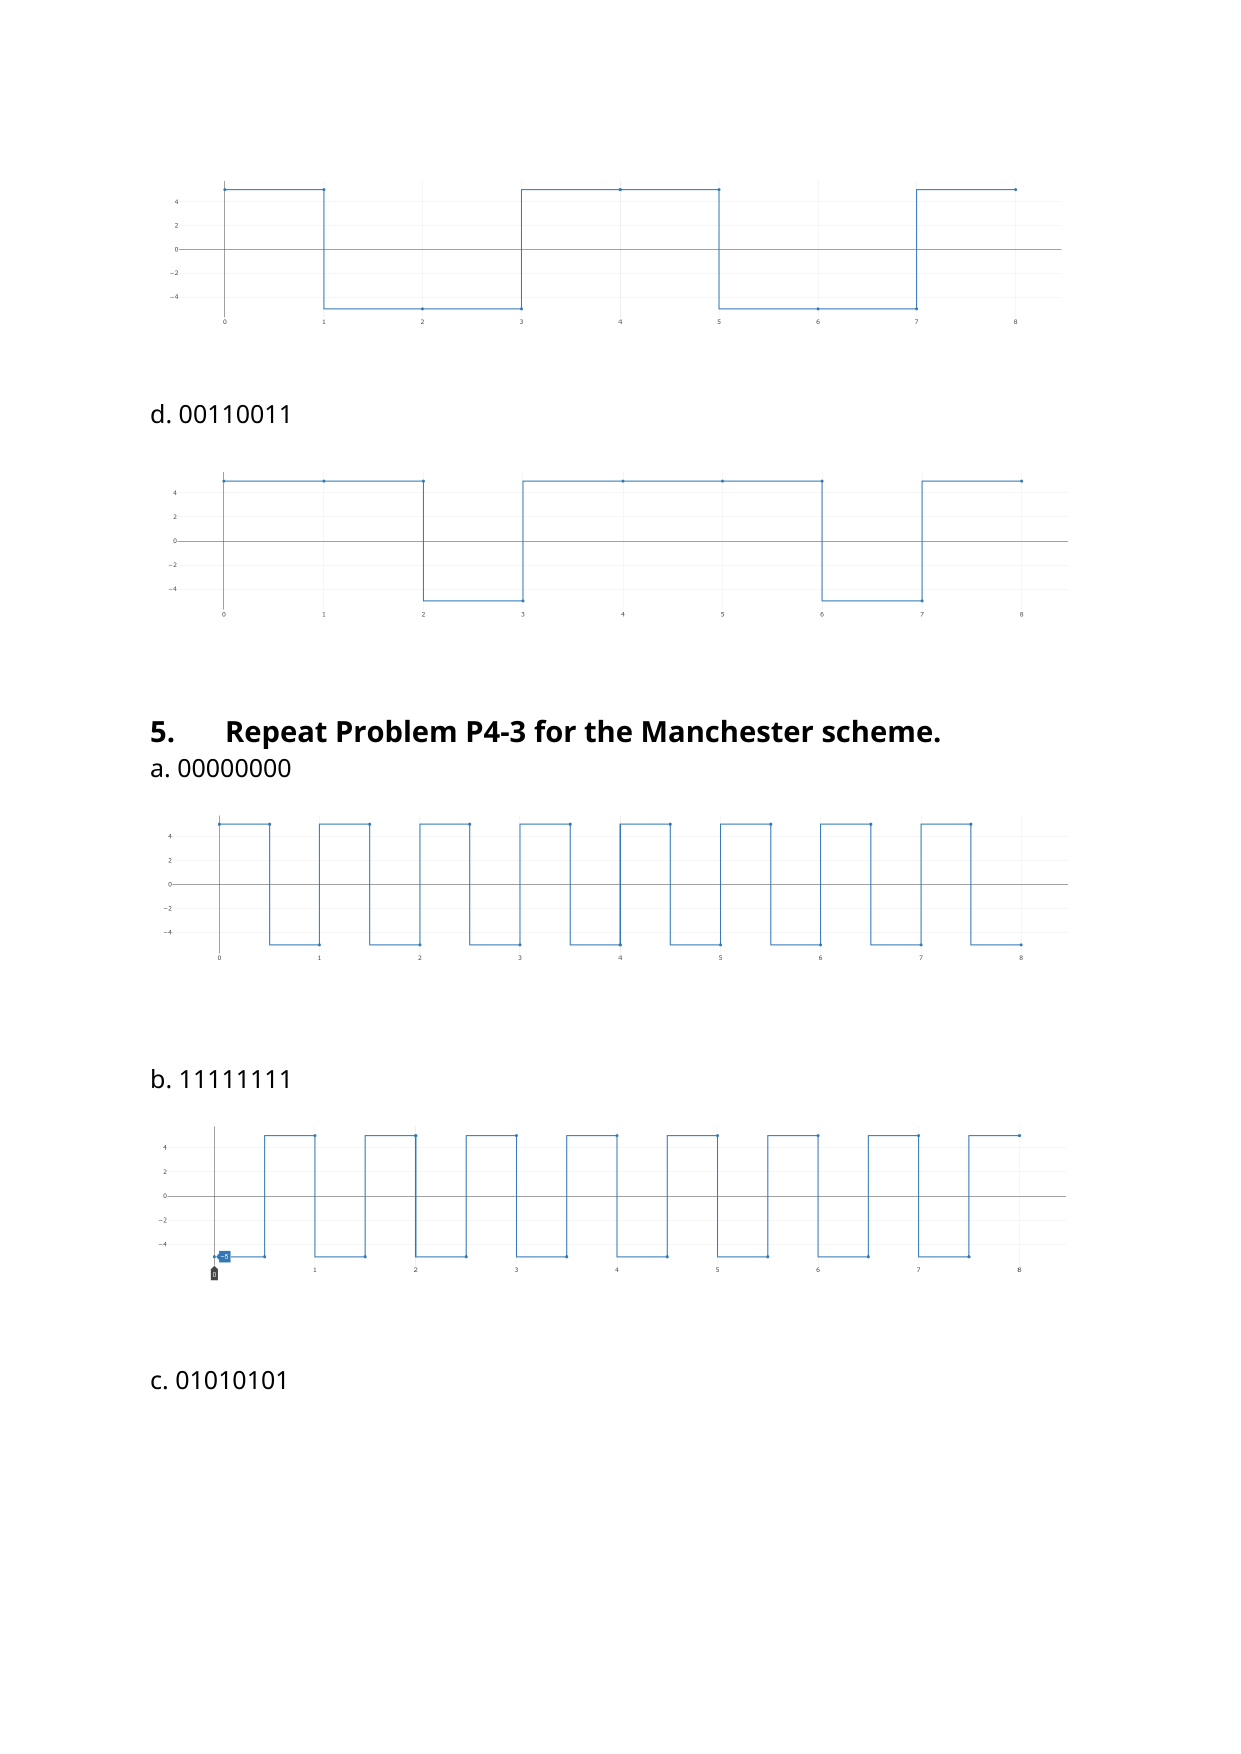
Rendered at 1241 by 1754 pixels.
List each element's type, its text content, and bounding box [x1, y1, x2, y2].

picture [150, 1113, 1091, 1291]
picture [150, 803, 1091, 989]
text b. 11111111 [150, 1061, 1091, 1096]
picture [150, 448, 1091, 639]
subtitle Repeat Problem P4-3 for the Manchester scheme. [150, 711, 1091, 751]
text a. 00000000 [150, 751, 1091, 785]
text d. 00110011 [150, 397, 1091, 431]
picture [150, 150, 1091, 343]
text c. 01010101 [150, 1363, 1091, 1397]
